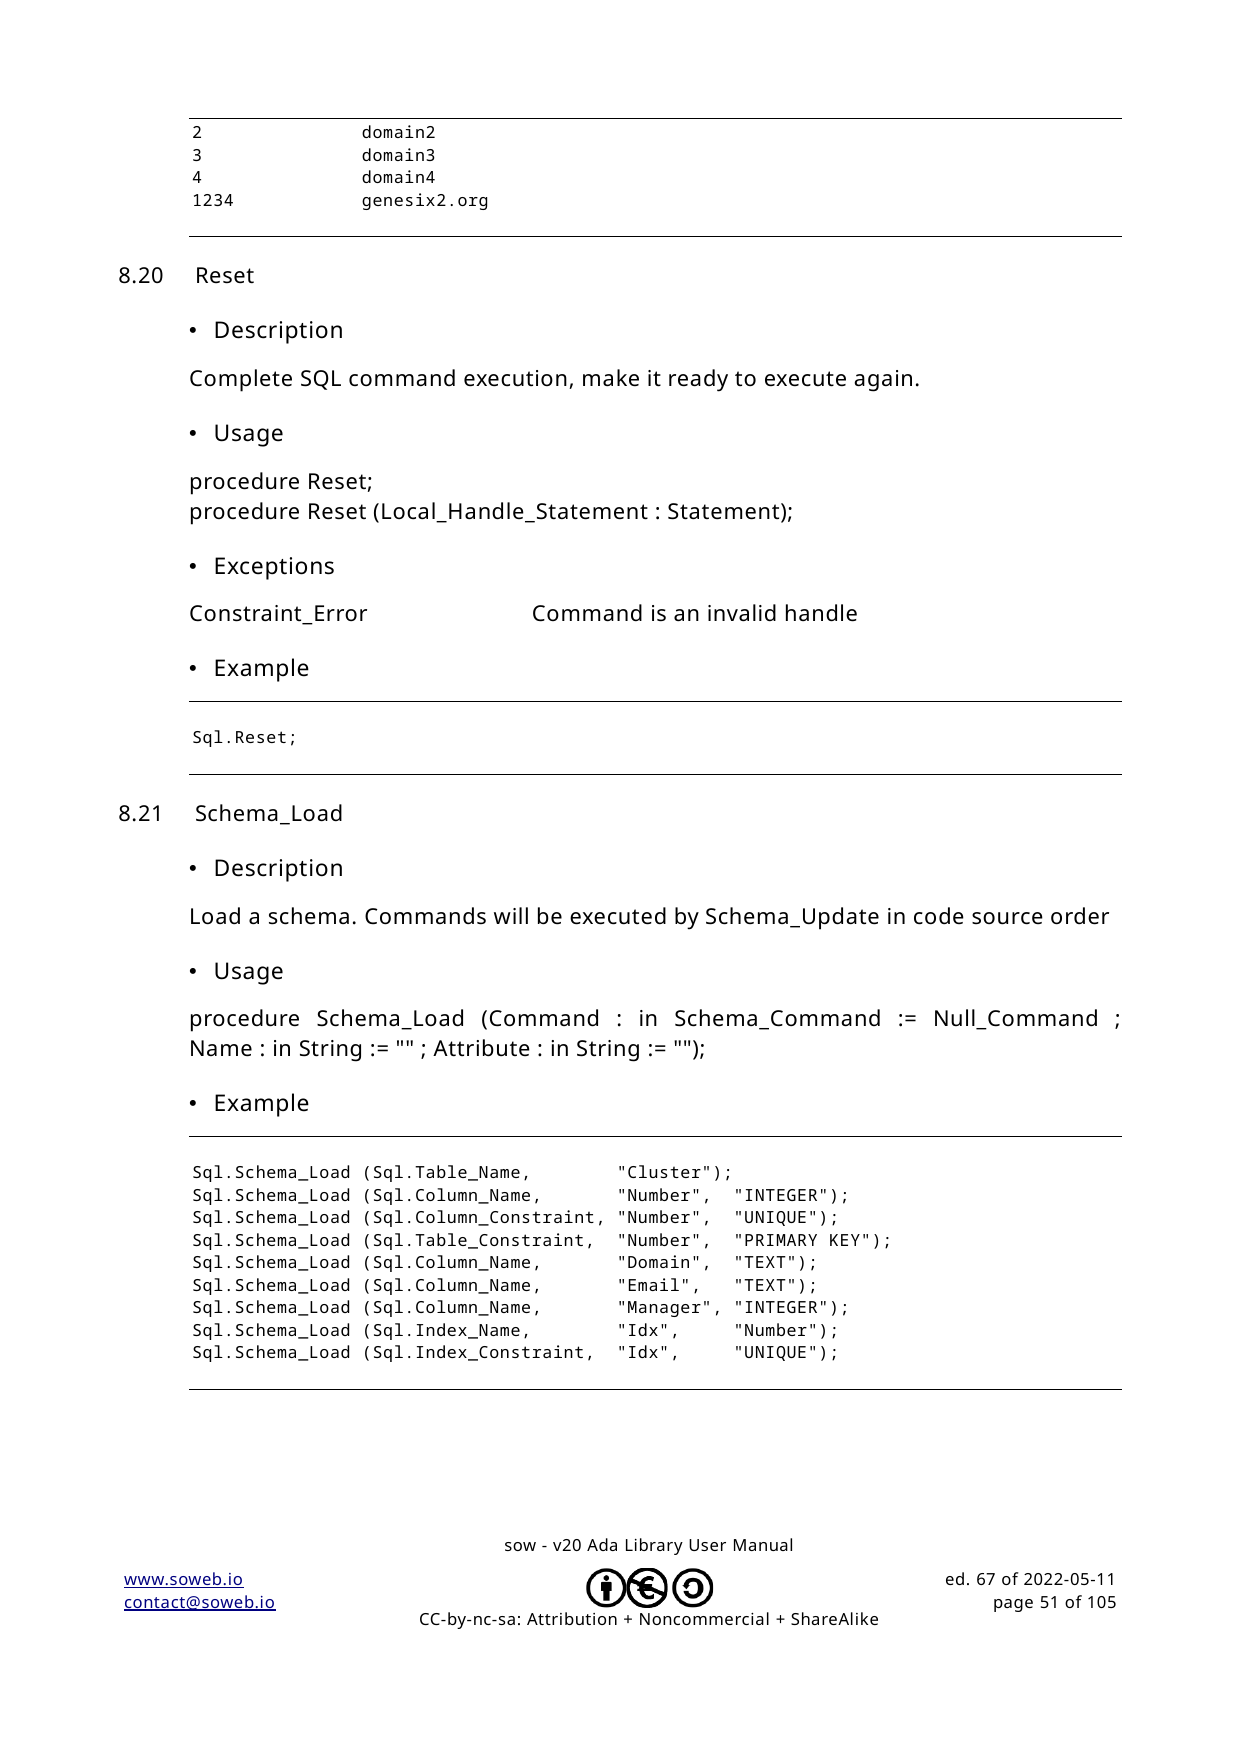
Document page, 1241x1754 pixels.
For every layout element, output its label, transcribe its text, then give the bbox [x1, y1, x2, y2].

subtitle Usage [189, 417, 1122, 448]
list Sql.Schema_Load (Sql.Column_Name, "Email", "TEXT"); [189, 1271, 1122, 1293]
list Sql.Schema_Load (Sql.Column_Name, "Number", "INTEGER"); [189, 1181, 1122, 1203]
text procedure Reset; [189, 466, 1122, 496]
list Sql.Schema_Load (Sql.Table_Constraint, "Number", "PRIMARY KEY"); [189, 1226, 1122, 1248]
list 3 domain3 [189, 141, 1122, 163]
list Sql.Reset; [189, 702, 1122, 774]
subtitle Exceptions [189, 549, 1122, 580]
subtitle Description [189, 314, 1122, 345]
subtitle Description [189, 852, 1122, 883]
list Sql.Schema_Load (Sql.Table_Name, "Cluster"); [189, 1158, 1122, 1181]
subtitle Reset [118, 260, 1122, 290]
text Constraint_Error Command is an invalid handle [189, 598, 1122, 628]
subtitle Example [189, 1087, 1122, 1118]
list 1234 genesix2.org [189, 186, 1122, 236]
subtitle Usage [189, 954, 1122, 985]
picture [672, 1568, 714, 1608]
list Sql.Schema_Load (Sql.Column_Constraint, "Number", "UNIQUE"); [189, 1203, 1122, 1226]
list Sql.Schema_Load (Sql.Index_Name, "Idx", "Number"); [189, 1316, 1122, 1338]
text procedure Schema_Load (Command : in Schema_Command := Null_Command ; Name : in String := "" ; Attribute : in String := ""); [189, 1003, 1122, 1063]
subtitle Schema_Load [118, 798, 1122, 828]
list Sql.Schema_Load (Sql.Column_Name, "Manager", "INTEGER"); [189, 1293, 1122, 1316]
text Load a schema. Commands will be executed by Schema_Update in code source order [189, 901, 1122, 931]
list 4 domain4 [189, 163, 1122, 186]
text Complete SQL command execution, make it ready to execute again. [189, 363, 1122, 393]
list 2 domain2 [189, 119, 1122, 141]
subtitle Example [189, 652, 1122, 683]
list Sql.Schema_Load (Sql.Column_Name, "Domain", "TEXT"); [189, 1248, 1122, 1271]
picture [585, 1568, 668, 1608]
text procedure Reset (Local_Handle_Statement : Statement); [189, 496, 1122, 526]
list Sql.Schema_Load (Sql.Index_Constraint, "Idx", "UNIQUE"); [189, 1338, 1122, 1364]
